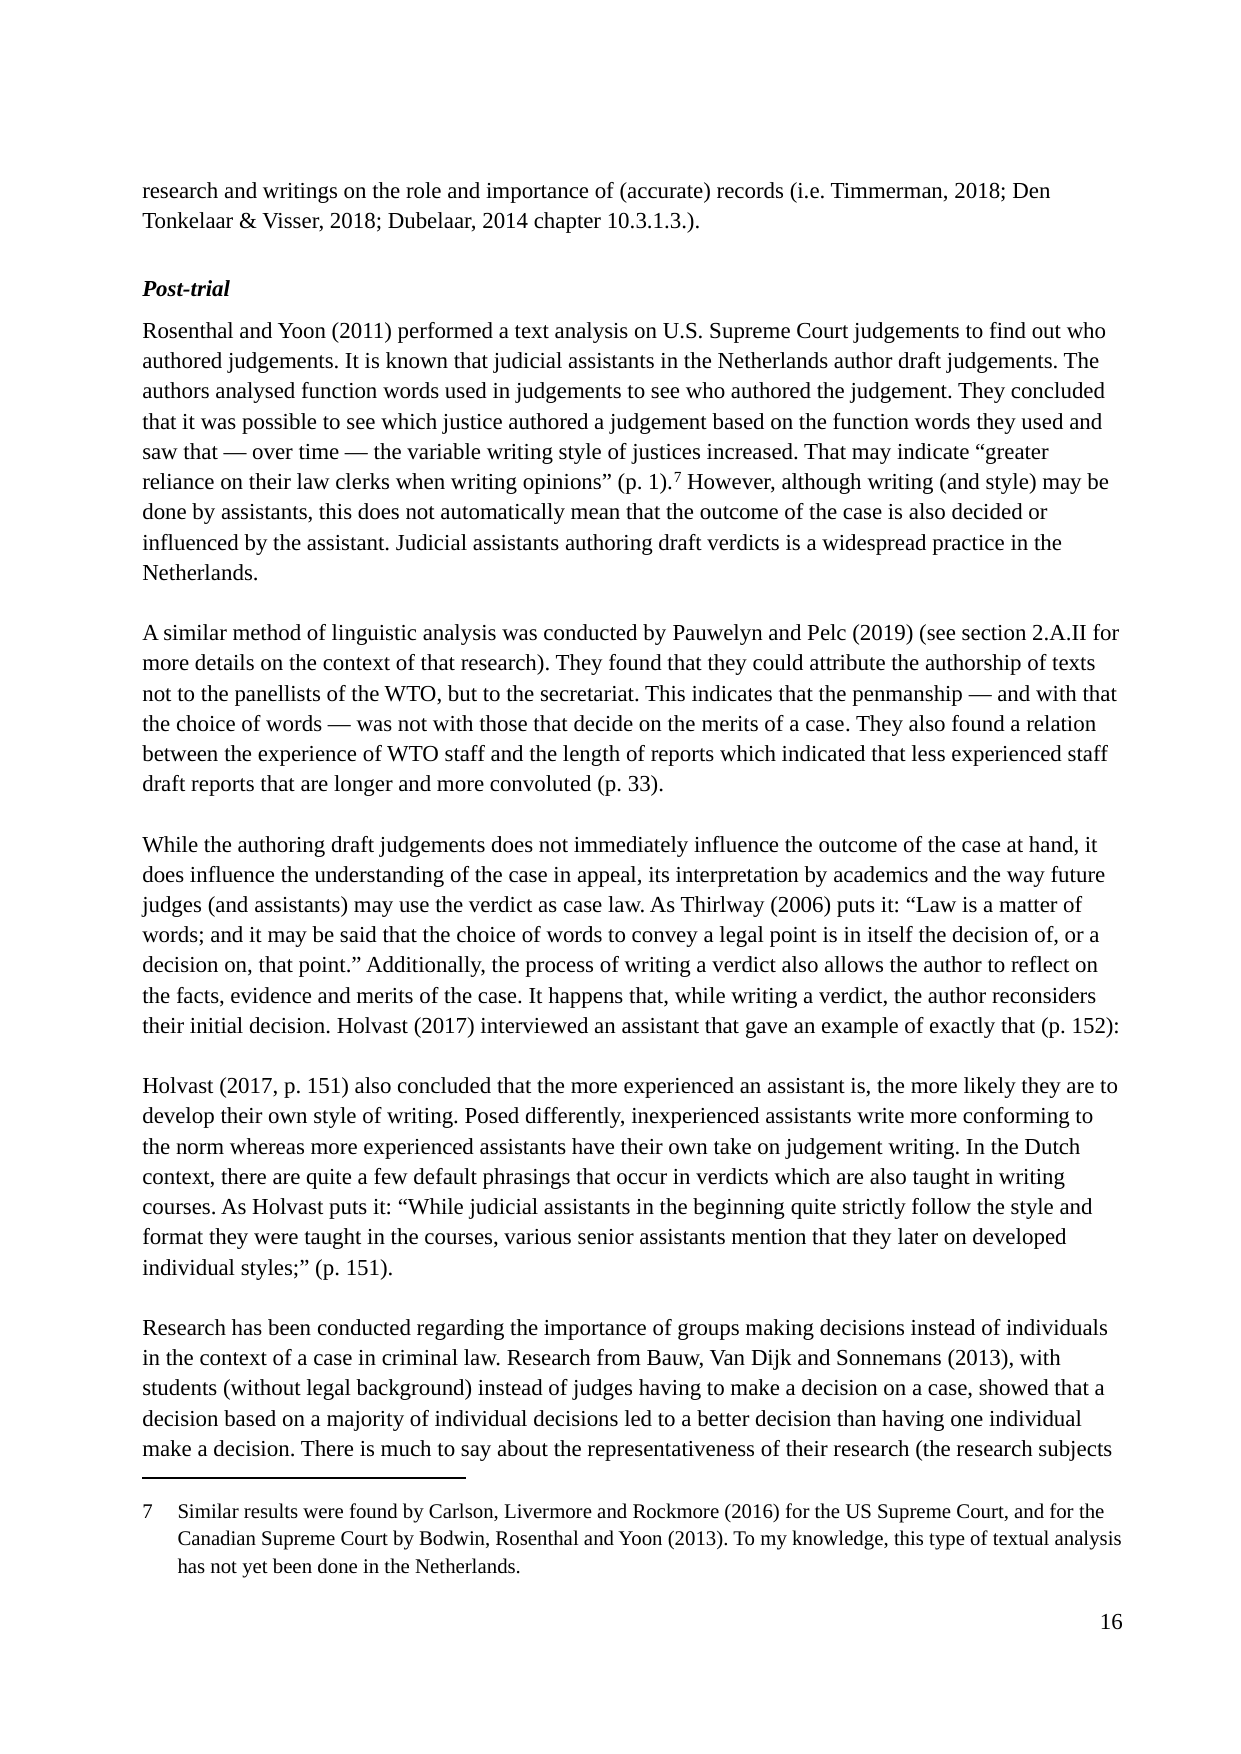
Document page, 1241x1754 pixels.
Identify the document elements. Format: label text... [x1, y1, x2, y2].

text A similar method of linguistic analysis was conducted by Pauwelyn and Pelc (2019) (see section 2.A.II for more details on the context of that research). They found that they could attribute the authorship of texts not to the panellists of the WTO, but to the secretariat. This indicates that the penmanship — and with that the choice of words — was not with those that decide on the merits of a case. They also found a relation between the experience of WTO staff and the length of reports which indicated that less experienced staff draft reports that are longer and more convoluted (p. 33). [142, 619, 1122, 797]
text Research has been conducted regarding the importance of groups making decisions instead of individuals in the context of a case in criminal law. Research from Bauw, Van Dijk and Sonnemans (2013), with students (without legal background) instead of judges having to make a decision on a case, showed that a decision based on a majority of individual decisions led to a better decision than having one individual make a decision. There is much to say about the representativeness of their research (the research subjects [142, 1314, 1122, 1461]
text While the authoring draft judgements does not immediately influence the outcome of the case at hand, it does influence the understanding of the case in appeal, its interpretation by academics and the way future judges (and assistants) may use the verdict as case law. As Thirlway (2006) puts it: “Law is a matter of words; and it may be said that the choice of words to convey a legal point is in itself the decision of, or a decision on, that point.” Additionally, the process of writing a verdict also allows the author to reflect on the facts, evidence and merits of the case. It happens that, while writing a verdict, the author reconsiders their initial decision. Holvast (2017) interviewed an assistant that gave an example of exactly that (p. 152): [142, 831, 1122, 1038]
text Holvast (2017, p. 151) also concluded that the more experienced an assistant is, the more likely they are to develop their own style of writing. Posed differently, inexperienced assistants write more conforming to the norm whereas more experienced assistants have their own take on judgement writing. In the Dutch context, there are quite a few default phrasings that occur in verdicts which are also taught in writing courses. As Holvast puts it: “While judicial assistants in the beginning quite strictly follow the style and format they were taught in the courses, various senior assistants mention that they later on developed individual styles;” (p. 151). [142, 1072, 1122, 1280]
text Similar results were found by Carlson, Livermore and Rockmore (2016) for the US Supreme Court, and for the Canadian Supreme Court by Bodwin, Rosenthal and Yoon (2013). To my knowledge, this type of textual analysis has not yet been done in the Netherlands. [142, 1499, 1122, 1578]
text Rosenthal and Yoon (2011) performed a text analysis on U.S. Supreme Court judgements to find out who authored judgements. It is known that judicial assistants in the Netherlands author draft judgements. The authors analysed function words used in judgements to see who authored the judgement. They concluded that it was possible to see which justice authored a judgement based on the function words they used and saw that — over time — the variable writing style of justices increased. That may indicate “greater reliance on their law clerks when writing opinions” (p. 1). However, although writing (and style) may be done by assistants, this does not automatically mean that the outcome of the case is also decided or influenced by the assistant. Judicial assistants authoring draft verdicts is a widespread practice in the Netherlands. [142, 317, 1122, 585]
text research and writings on the role and importance of (accurate) records (i.e. Timmerman, 2018; Den Tonkelaar & Visser, 2018; Dubelaar, 2014 chapter 10.3.1.3.). [142, 177, 1122, 234]
subtitle Post-trial [142, 275, 1122, 301]
